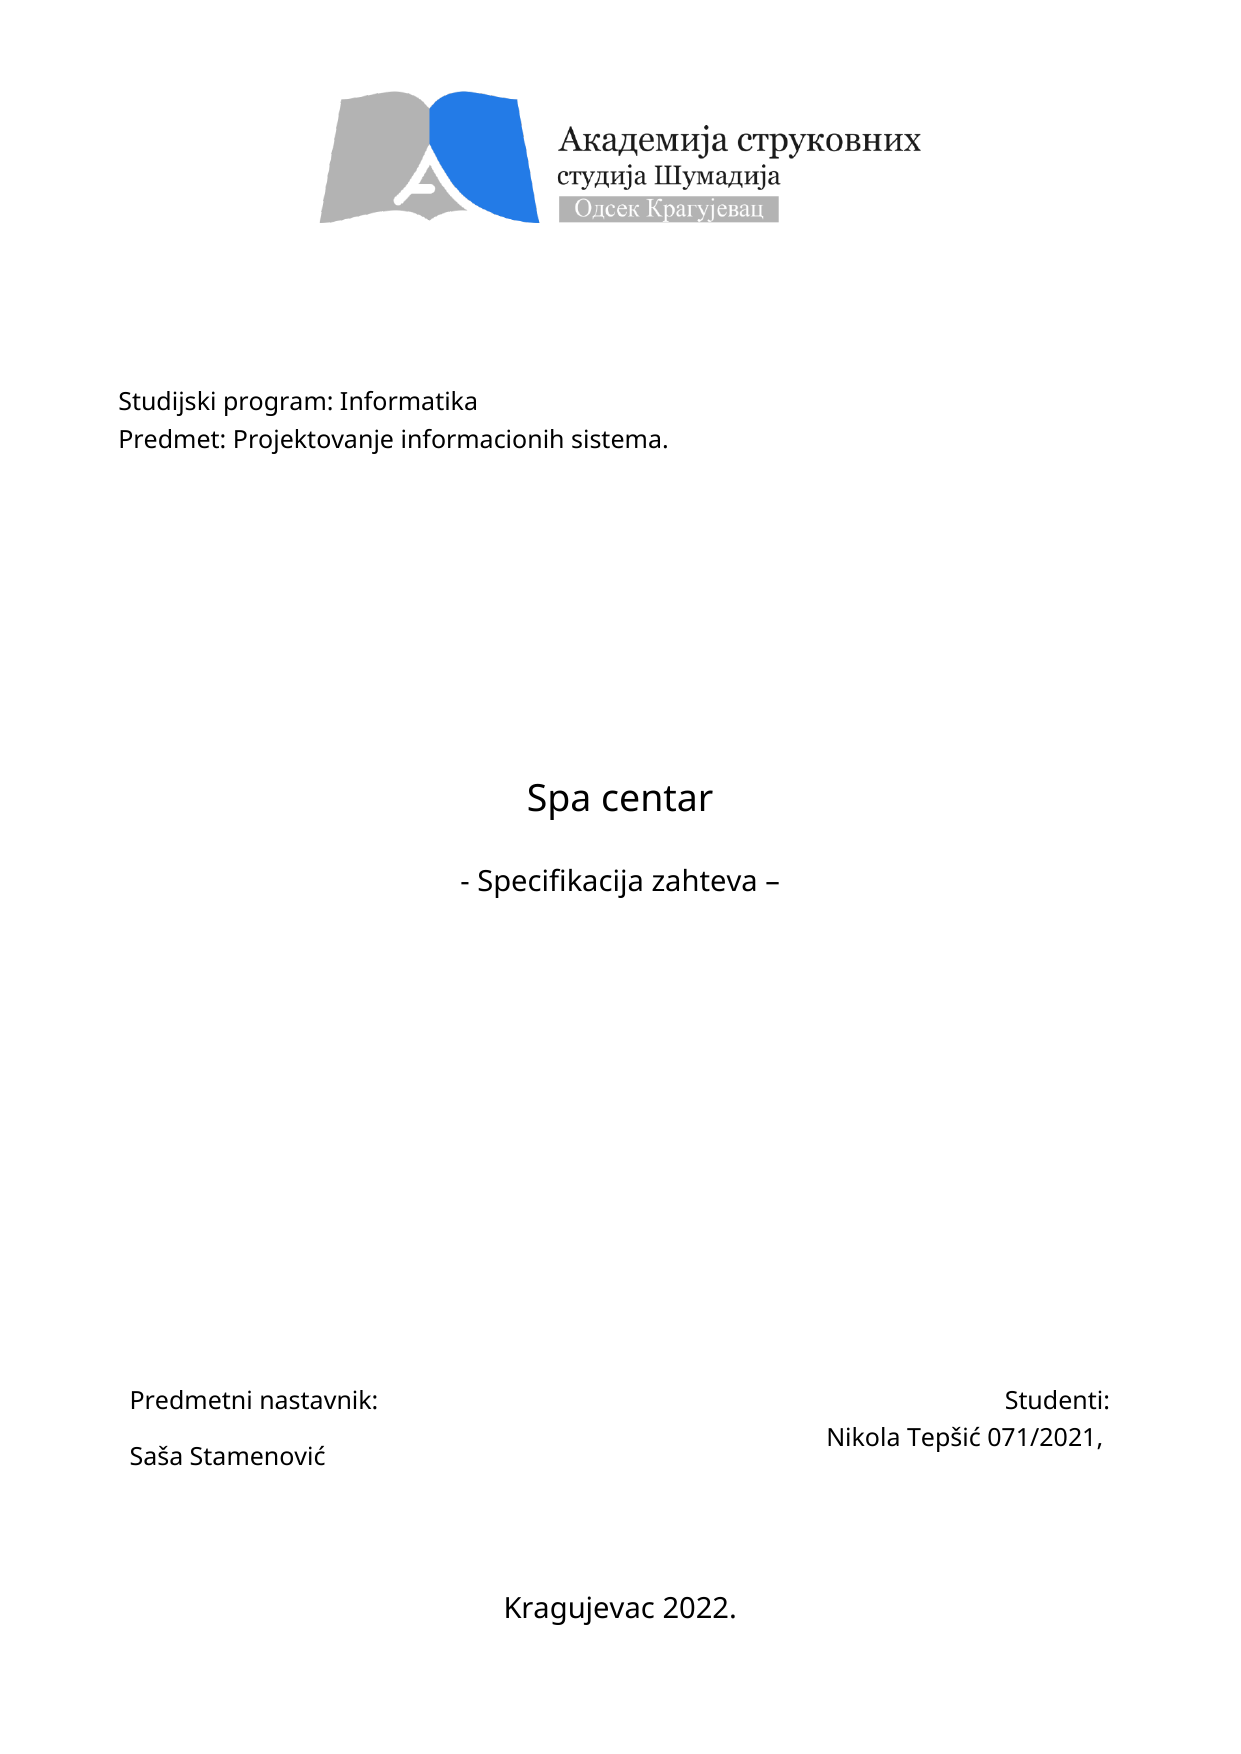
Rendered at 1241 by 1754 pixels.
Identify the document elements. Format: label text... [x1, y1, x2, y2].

table_cell Nikola Tepšić 071/2021, [620, 1420, 1121, 1494]
table_cell Saša Stamenović [118, 1420, 619, 1494]
table_header Predmetni nastavnik: [118, 1383, 619, 1419]
table_header Studenti: [620, 1383, 1121, 1419]
text Predmet: Projektovanje informacionih sistema. [118, 421, 1122, 456]
text Spa centar [118, 771, 1122, 822]
text - Specifikacija zahteva – [118, 860, 1122, 900]
text Kragujevac 2022. [118, 1587, 1122, 1627]
text Studijski program: Informatika [118, 384, 1122, 418]
